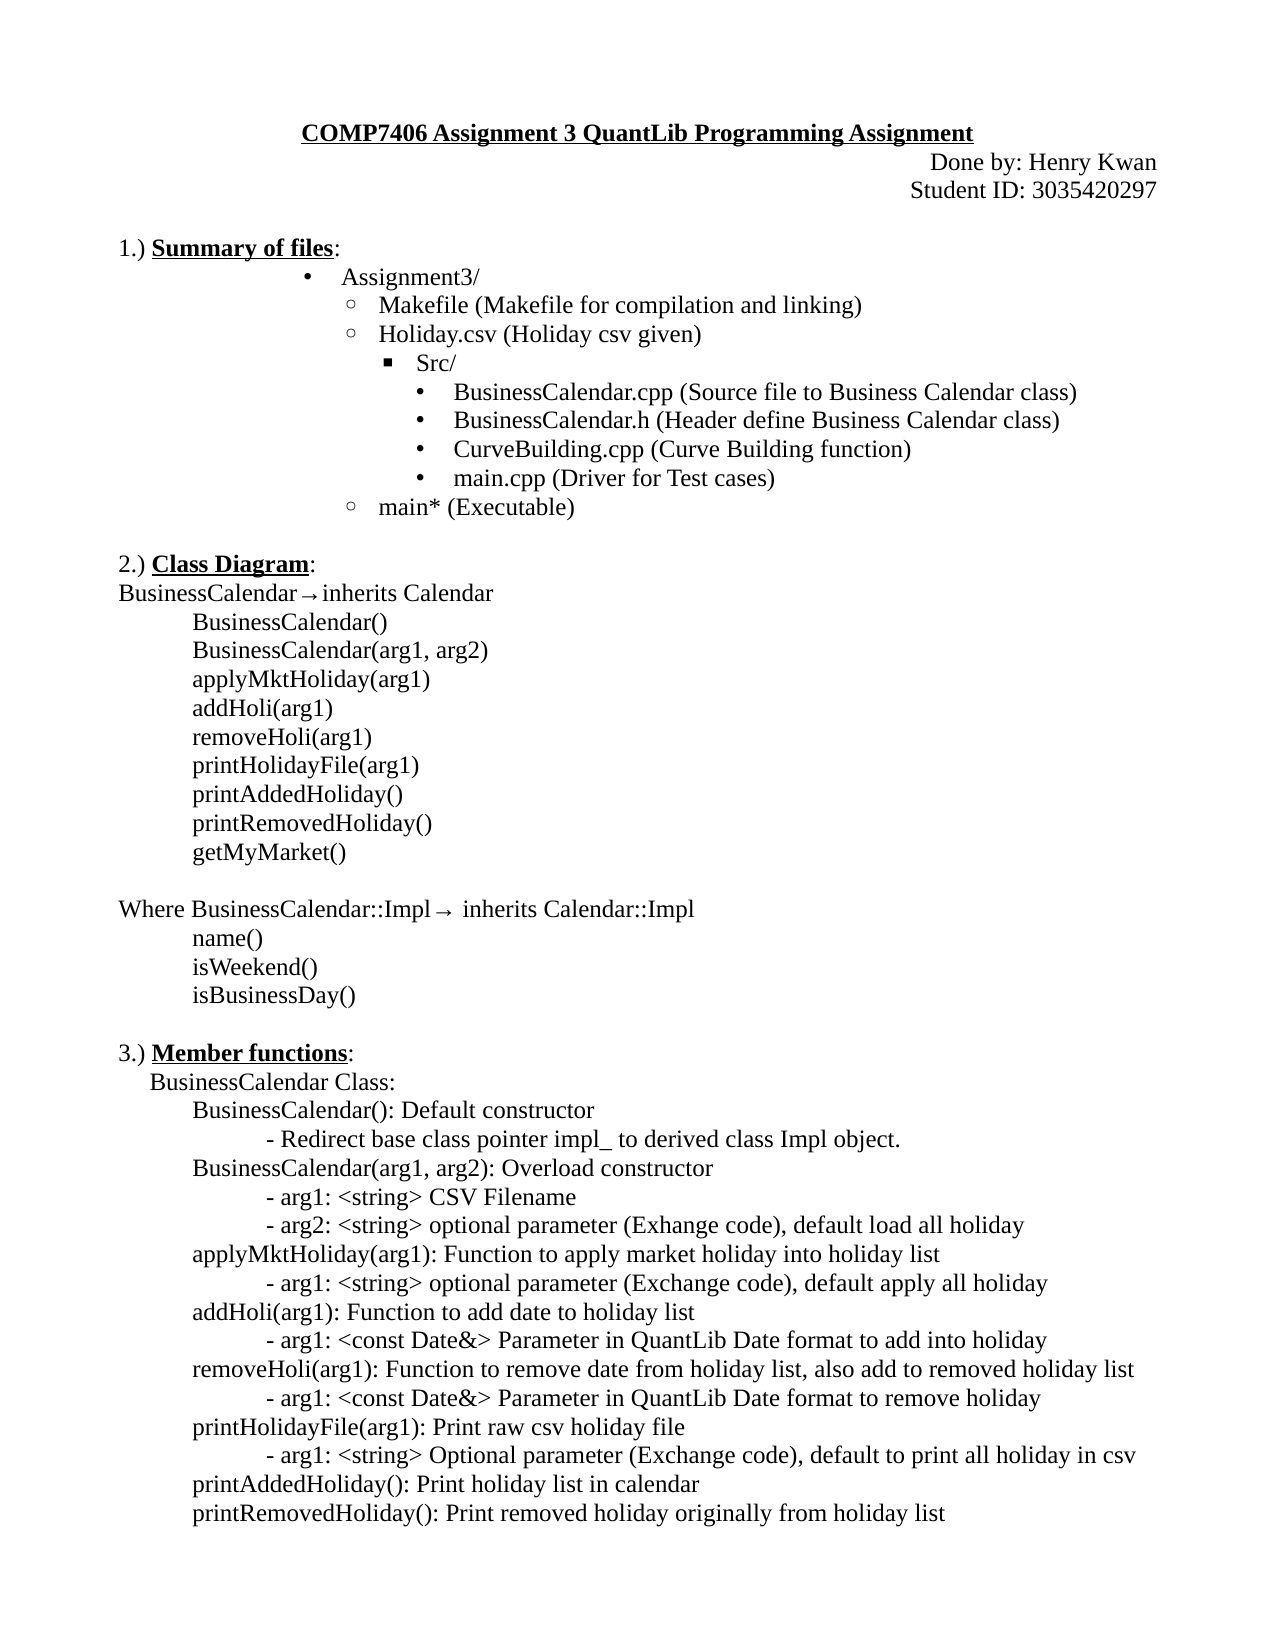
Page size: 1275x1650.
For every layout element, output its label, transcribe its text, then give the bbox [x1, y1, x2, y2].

text 2.) Class Diagram: [118, 549, 1157, 578]
list Src/ [378, 348, 1157, 377]
text BusinessCalendar Class: [118, 1067, 1157, 1096]
list Holiday.csv (Holiday csv given) [341, 319, 1157, 348]
text - arg2: <string> optional parameter (Exhange code), default load all holiday [118, 1211, 1157, 1239]
text isWeekend() [118, 952, 1157, 981]
list BusinessCalendar.h (Header define Business Calendar class) [416, 406, 1157, 434]
text printAddedHoliday() [118, 779, 1157, 808]
text getMyMarket() [118, 837, 1157, 866]
text Done by: Henry Kwan [118, 147, 1157, 176]
text Where BusinessCalendar::Impl→ inherits Calendar::Impl [118, 894, 1157, 923]
list Assignment3/ [303, 262, 1157, 291]
text BusinessCalendar(arg1, arg2): Overload constructor [118, 1153, 1157, 1182]
text - arg1: <string> Optional parameter (Exchange code), default to print all holiday in csv [118, 1441, 1157, 1469]
text - Redirect base class pointer impl_ to derived class Impl object. [118, 1124, 1157, 1153]
text 1.) Summary of files: [118, 233, 1157, 262]
text - arg1: <const Date&> Parameter in QuantLib Date format to add into holiday [118, 1326, 1157, 1354]
text - arg1: <string> optional parameter (Exchange code), default apply all holiday [118, 1268, 1157, 1297]
list main.cpp (Driver for Test cases) [416, 463, 1157, 492]
list main* (Executable) [341, 492, 1157, 521]
list CurveBuilding.cpp (Curve Building function) [416, 434, 1157, 463]
text printHolidayFile(arg1) [118, 751, 1157, 779]
text addHoli(arg1): Function to add date to holiday list [118, 1297, 1157, 1326]
text isBusinessDay() [118, 981, 1157, 1009]
text printRemovedHoliday() [118, 808, 1157, 837]
text applyMktHoliday(arg1): Function to apply market holiday into holiday list [118, 1239, 1157, 1268]
list Makefile (Makefile for compilation and linking) [341, 291, 1157, 319]
text printRemovedHoliday(): Print removed holiday originally from holiday list [118, 1498, 1157, 1527]
text applyMktHoliday(arg1) [118, 664, 1157, 693]
text BusinessCalendar() [118, 607, 1157, 636]
text - arg1: <string> CSV Filename [118, 1182, 1157, 1211]
text name() [118, 923, 1157, 952]
text 3.) Member functions: [118, 1038, 1157, 1067]
text - arg1: <const Date&> Parameter in QuantLib Date format to remove holiday [118, 1383, 1157, 1412]
text Student ID: 3035420297 [118, 176, 1157, 204]
text BusinessCalendar(arg1, arg2) [118, 636, 1157, 664]
text removeHoli(arg1): Function to remove date from holiday list, also add to removed holiday list [118, 1354, 1157, 1383]
list BusinessCalendar.cpp (Source file to Business Calendar class) [416, 377, 1157, 406]
text printAddedHoliday(): Print holiday list in calendar [118, 1469, 1157, 1498]
text BusinessCalendar(): Default constructor [118, 1096, 1157, 1124]
text printHolidayFile(arg1): Print raw csv holiday file [118, 1412, 1157, 1441]
text removeHoli(arg1) [118, 722, 1157, 751]
text addHoli(arg1) [118, 693, 1157, 722]
text COMP7406 Assignment 3 QuantLib Programming Assignment [118, 118, 1157, 147]
text BusinessCalendar→inherits Calendar [118, 578, 1157, 607]
